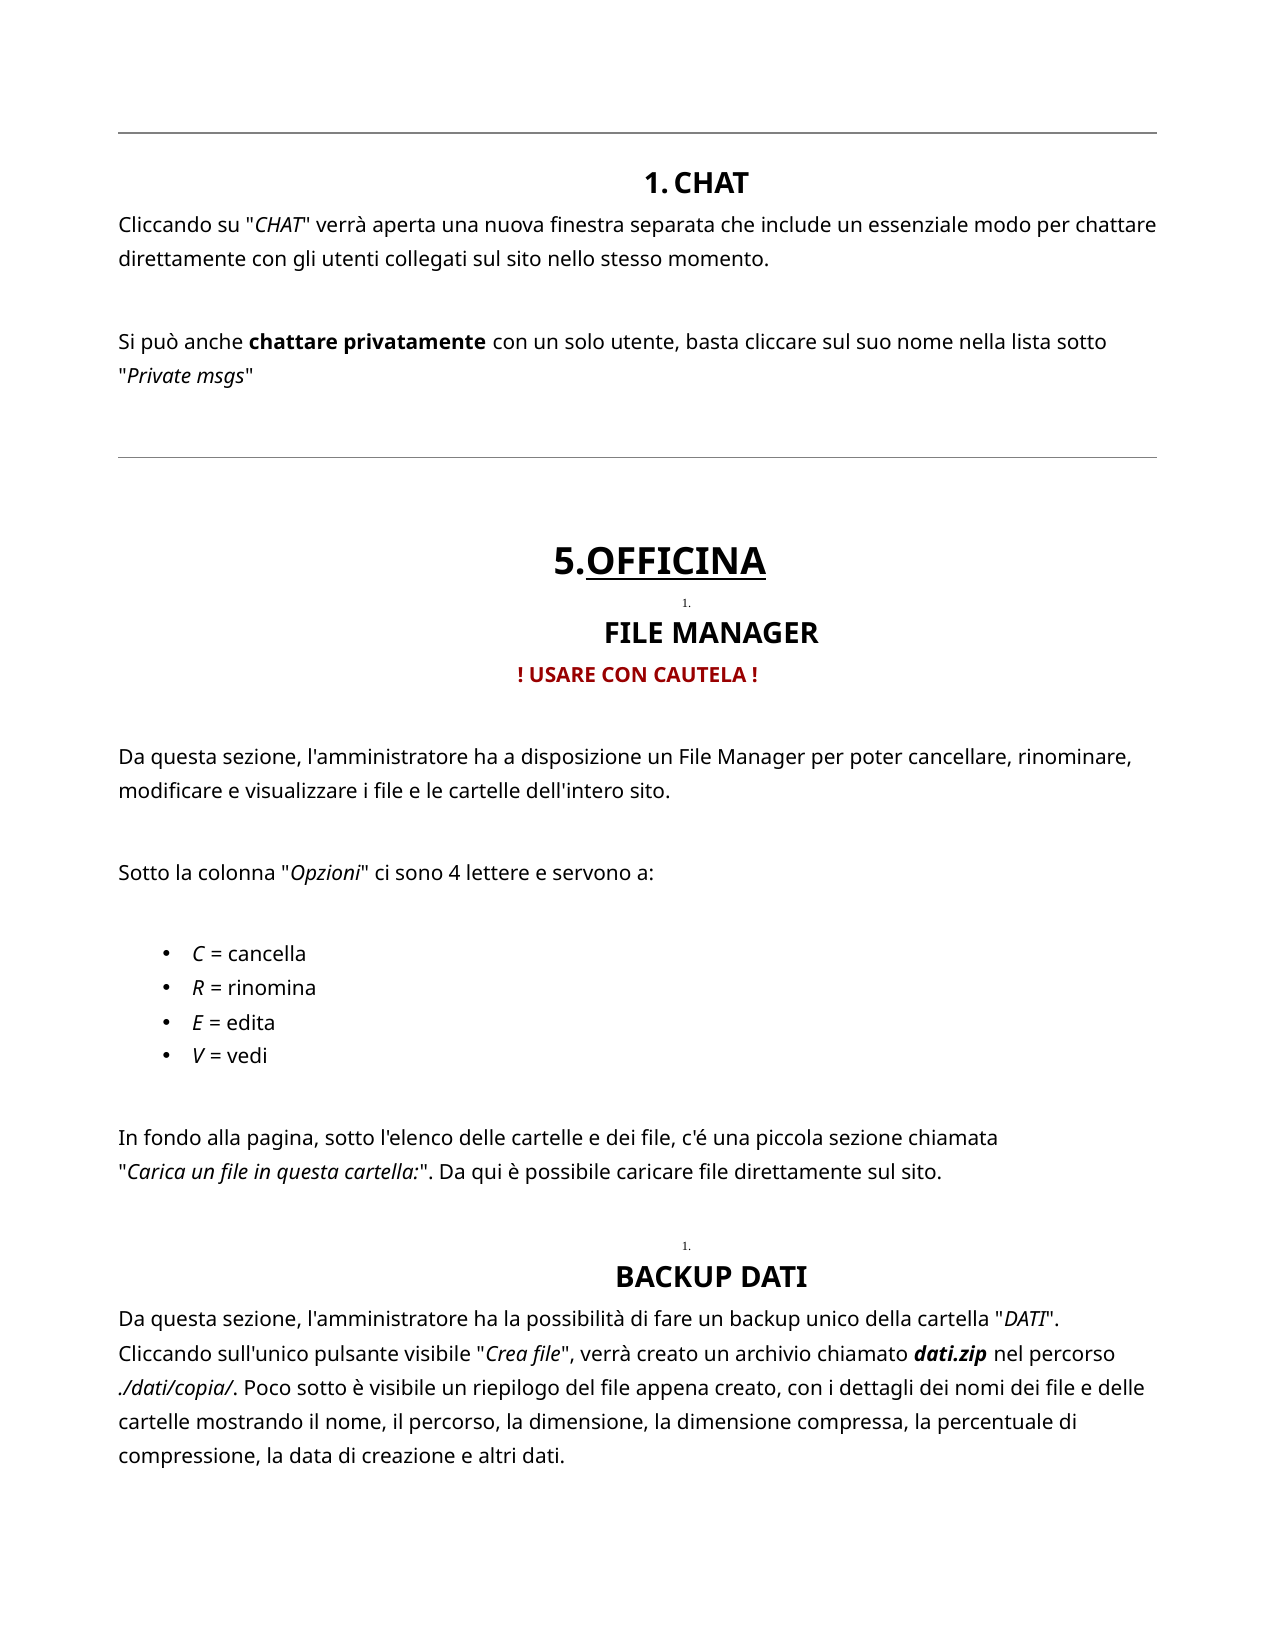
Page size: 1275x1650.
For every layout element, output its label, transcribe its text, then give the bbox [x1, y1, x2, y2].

list C = cancella [162, 939, 1157, 968]
text Da questa sezione, l'amministratore ha la possibilità di fare un backup unico della cartella "DATI". Cliccando sull'unico pulsante visibile "Crea file", verrà creato un archivio chiamato dati.zip nel percorso ./dati/copia/. Poco sotto è visibile un riepilogo del file appena creato, con i dettagli dei nomi dei file e delle cartelle mostrando il nome, il percorso, la dimensione, la dimensione compressa, la percentuale di compressione, la data di creazione e altri dati. [118, 1304, 1157, 1470]
list V = vedi [162, 1042, 1157, 1070]
text Da questa sezione, l'amministratore ha a disposizione un File Manager per poter cancellare, rinominare, modificare e visualizzare i file e le cartelle dell'intero sito. [118, 742, 1157, 804]
list R = rinomina [162, 973, 1157, 1002]
text In fondo alla pagina, sotto l'elenco delle cartelle e dei file, c'é una piccola sezione chiamata [118, 1123, 1157, 1152]
text Si può anche chattare privatamente con un solo utente, basta cliccare sul suo nome nella lista sotto "Private msgs" [118, 326, 1157, 389]
list E = edita [162, 1008, 1157, 1036]
text Cliccando su "CHAT" verrà aperta una nuova finestra separata che include un essenziale modo per chattare direttamente con gli utenti collegati sul sito nello stesso momento. [118, 210, 1157, 272]
text "Carica un file in questa cartella:". Da qui è possibile caricare file direttamente sul sito. [118, 1157, 1157, 1186]
subtitle FILE MANAGER [236, 613, 1157, 652]
text Sotto la colonna "Opzioni" ci sono 4 lettere e servono a: [118, 858, 1157, 886]
subtitle BACKUP DATI [236, 1256, 1157, 1296]
subtitle OFFICINA [162, 534, 1157, 585]
subtitle CHAT [236, 162, 1157, 202]
text ! USARE CON CAUTELA ! [118, 660, 1157, 689]
